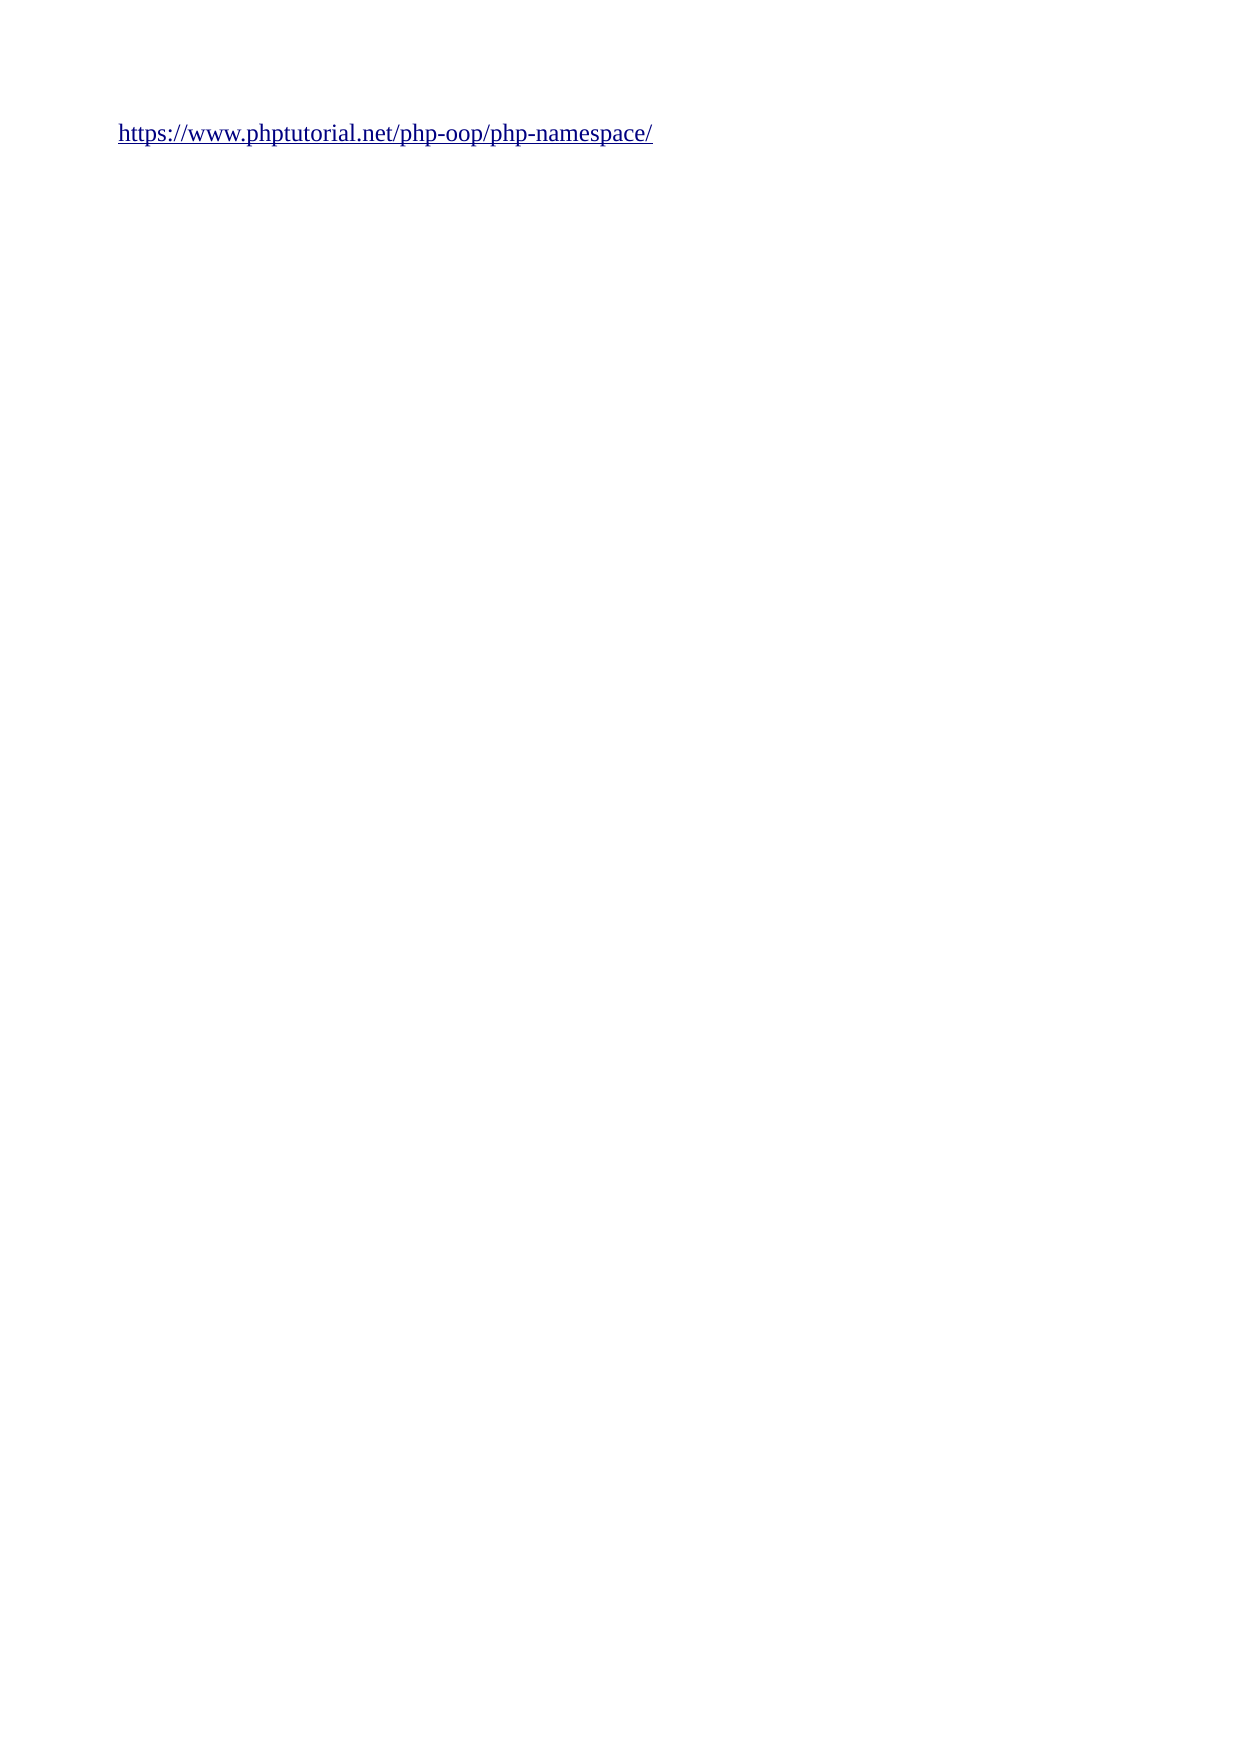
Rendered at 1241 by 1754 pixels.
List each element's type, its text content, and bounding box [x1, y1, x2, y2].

text https://www.phptutorial.net/php-oop/php-namespace/ [118, 118, 1122, 147]
